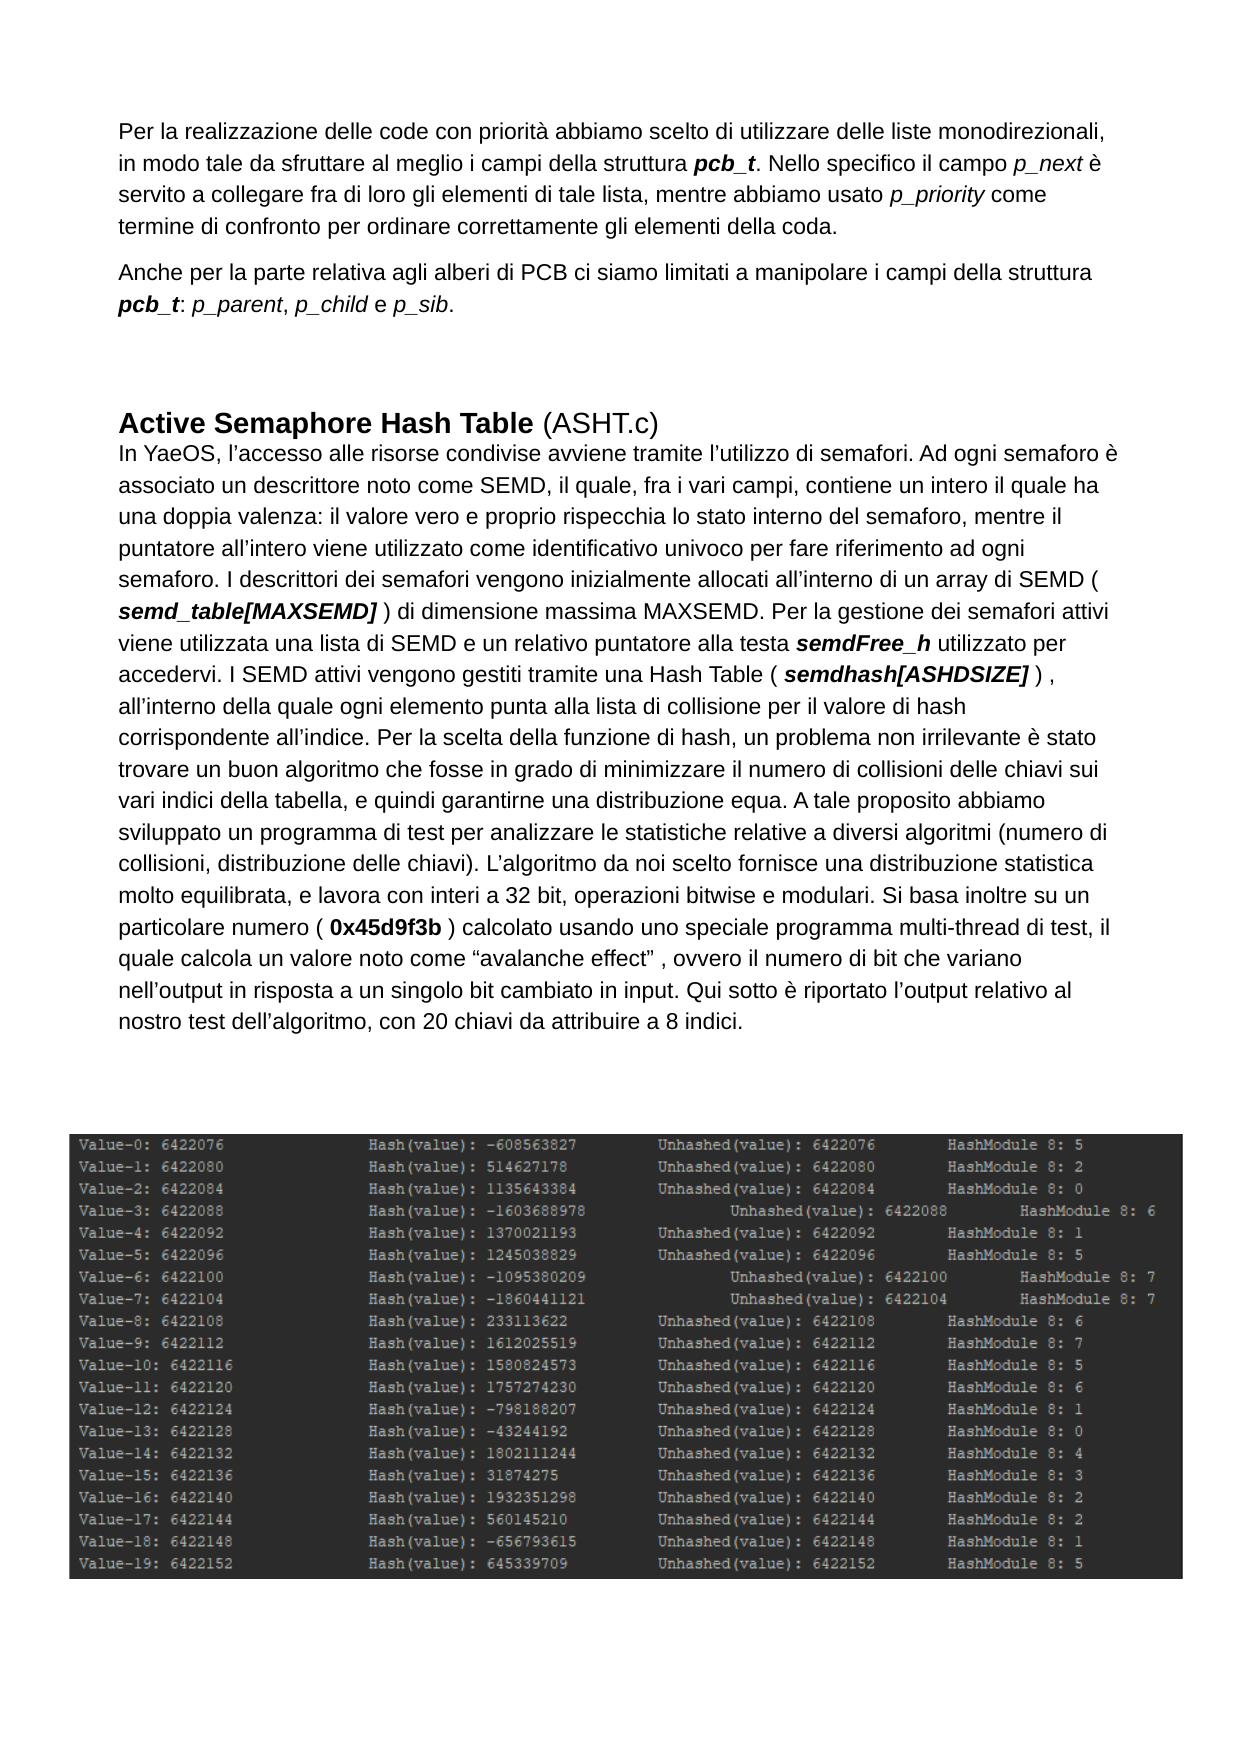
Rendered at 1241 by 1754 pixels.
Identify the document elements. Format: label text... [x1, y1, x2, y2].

text In YaeOS, l’accesso alle risorse condivise avviene tramite l’utilizzo di semafori. Ad ogni semaforo è associato un descrittore noto come SEMD, il quale, fra i vari campi, contiene un intero il quale ha una doppia valenza: il valore vero e proprio rispecchia lo stato interno del semaforo, mentre il puntatore all’intero viene utilizzato come identificativo univoco per fare riferimento ad ogni semaforo. I descrittori dei semafori vengono inizialmente allocati all’interno di un array di SEMD ( semd_table[MAXSEMD] ) di dimensione massima MAXSEMD. Per la gestione dei semafori attivi viene utilizzata una lista di SEMD e un relativo puntatore alla testa semdFree_h utilizzato per accedervi. I SEMD attivi vengono gestiti tramite una Hash Table ( semdhash[ASHDSIZE] ) , all’interno della quale ogni elemento punta alla lista di collisione per il valore di hash corrispondente all’indice. Per la scelta della funzione di hash, un problema non irrilevante è stato trovare un buon algoritmo che fosse in grado di minimizzare il numero di collisioni delle chiavi sui vari indici della tabella, e quindi garantirne una distribuzione equa. A tale proposito abbiamo sviluppato un programma di test per analizzare le statistiche relative a diversi algoritmi (numero di collisioni, distribuzione delle chiavi). L’algoritmo da noi scelto fornisce una distribuzione statistica molto equilibrata, e lavora con interi a 32 bit, operazioni bitwise e modulari. Si basa inoltre su un particolare numero ( 0x45d9f3b ) calcolato usando uno speciale programma multi-thread di test, il quale calcola un valore noto come “avalanche effect” , ovvero il numero di bit che variano nell’output in risposta a un singolo bit cambiato in input. Qui sotto è riportato l’output relativo al nostro test dell’algoritmo, con 20 chiavi da attribuire a 8 indici. [118, 440, 1122, 1034]
text Per la realizzazione delle code con priorità abbiamo scelto di utilizzare delle liste monodirezionali, in modo tale da sfruttare al meglio i campi della struttura pcb_t. Nello specifico il campo p_next è servito a collegare fra di loro gli elementi di tale lista, mentre abbiamo usato p_priority come termine di confronto per ordinare correttamente gli elementi della coda. [118, 118, 1122, 239]
text Anche per la parte relativa agli alberi di PCB ci siamo limitati a manipolare i campi della struttura pcb_t: p_parent, p_child e p_sib. [118, 259, 1122, 317]
subtitle Active Semaphore Hash Table (ASHT.c) [118, 407, 1122, 440]
